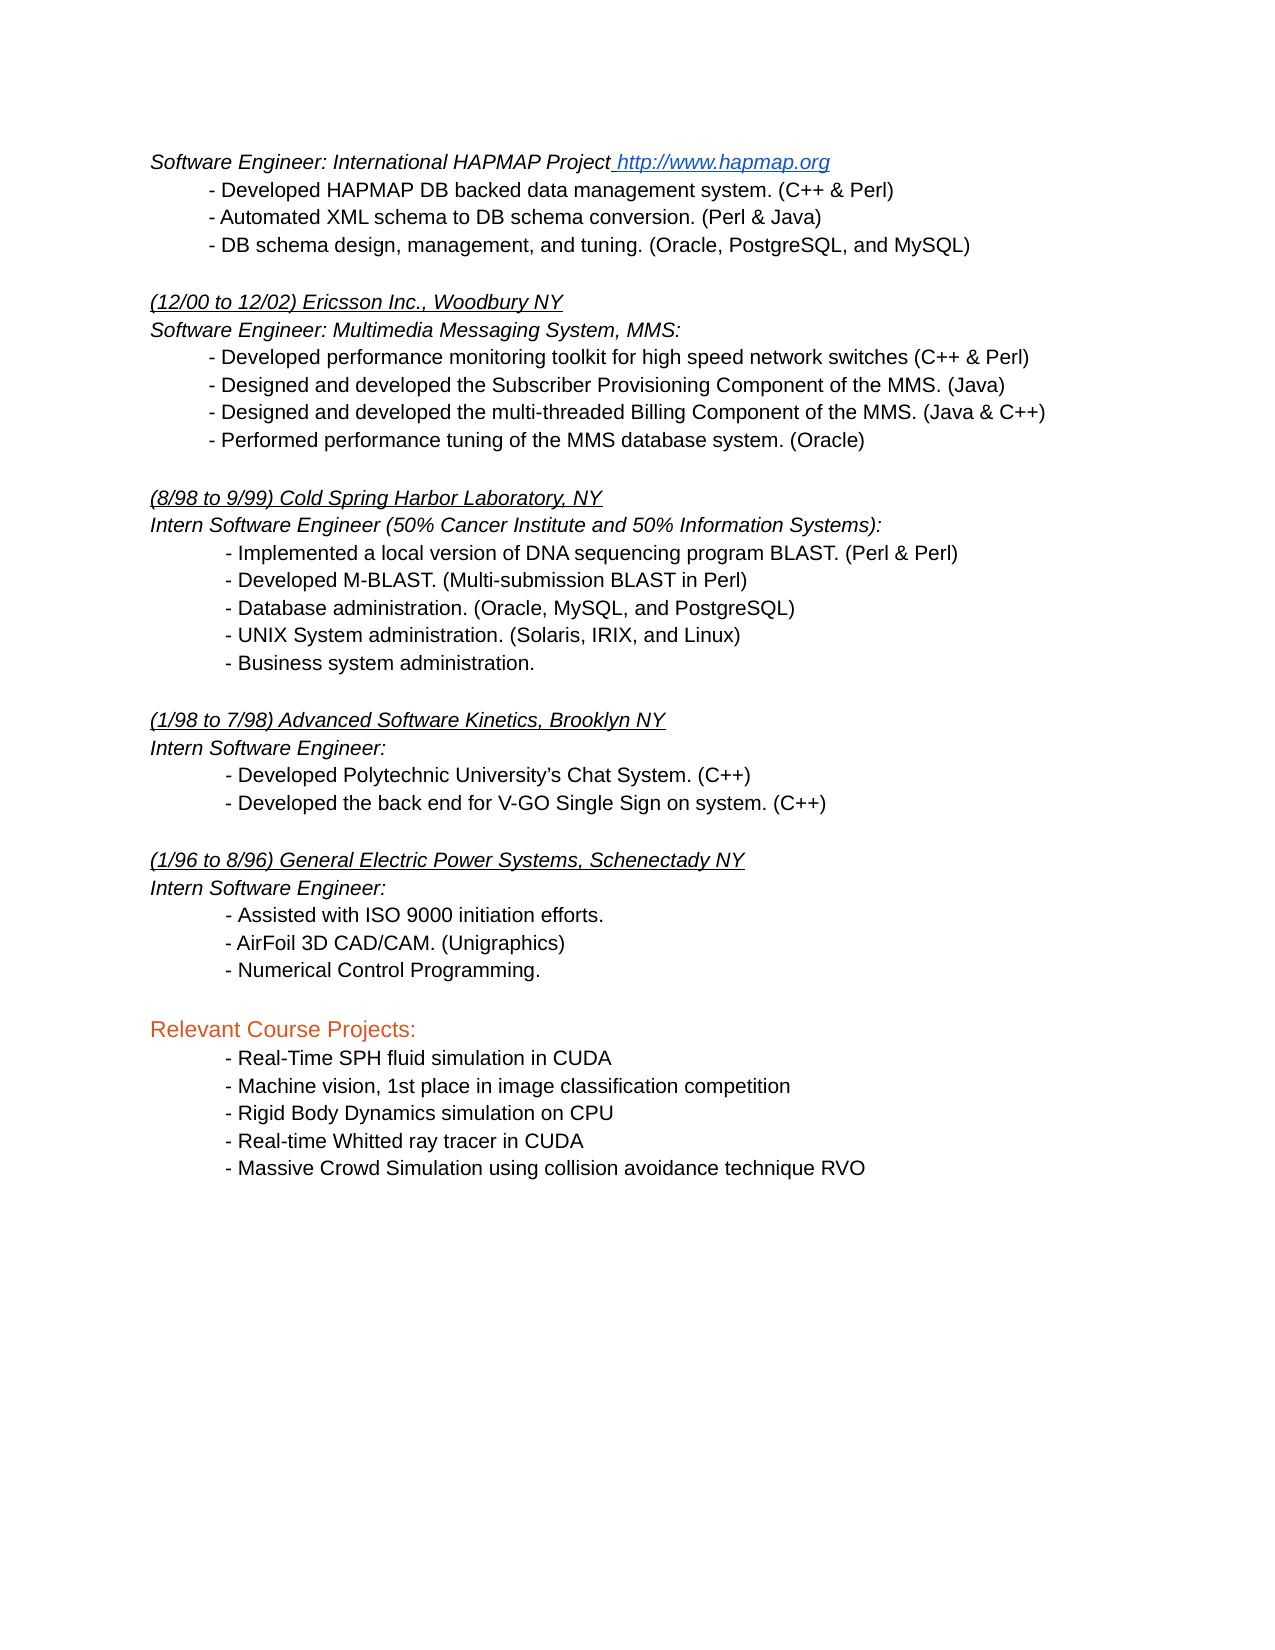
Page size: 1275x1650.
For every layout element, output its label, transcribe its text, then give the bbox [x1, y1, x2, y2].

text - Machine vision, 1st place in image classification competition [187, 1074, 1125, 1098]
text - Massive Crowd Simulation using collision avoidance technique RVO [187, 1156, 1125, 1180]
text - AirFoil 3D CAD/CAM. (Unigraphics) [150, 931, 1125, 955]
text - Database administration. (Oracle, MySQL, and PostgreSQL) [150, 595, 1125, 619]
text - Performed performance tuning of the MMS database system. (Oracle) [208, 428, 1125, 452]
text Software Engineer: International HAPMAP Project http://www.hapmap.org [150, 150, 1125, 174]
text Intern Software Engineer: [150, 876, 1125, 900]
text - Real-Time SPH fluid simulation in CUDA [150, 1046, 1125, 1070]
text - Developed performance monitoring toolkit for high speed network switches (C++ & Perl) [208, 345, 1125, 369]
text - Implemented a local version of DNA sequencing program BLAST. (Perl & Perl) [150, 540, 1125, 564]
text (8/98 to 9/99) Cold Spring Harbor Laboratory, NY [150, 485, 1125, 509]
text - Rigid Body Dynamics simulation on CPU [187, 1101, 1125, 1125]
text - Designed and developed the Subscriber Provisioning Component of the MMS. (Java) [208, 373, 1125, 397]
text - Developed HAPMAP DB backed data management system. (C++ & Perl) [208, 177, 1125, 201]
text - Developed M-BLAST. (Multi-submission BLAST in Perl) [150, 568, 1125, 592]
text Relevant Course Projects: [150, 1016, 1125, 1042]
text (1/96 to 8/96) General Electric Power Systems, Schenectady NY [150, 848, 1125, 872]
text - DB schema design, management, and tuning. (Oracle, PostgreSQL, and MySQL) [208, 232, 1125, 256]
text Intern Software Engineer (50% Cancer Institute and 50% Information Systems): [150, 513, 1125, 537]
text - Developed Polytechnic University’s Chat System. (C++) [150, 763, 1125, 787]
text Intern Software Engineer: [150, 736, 1125, 759]
text - Business system administration. [150, 650, 1125, 674]
text - UNIX System administration. (Solaris, IRIX, and Linux) [150, 623, 1125, 647]
text - Real-time Whitted ray tracer in CUDA [187, 1129, 1125, 1153]
text (1/98 to 7/98) Advanced Software Kinetics, Brooklyn NY [150, 708, 1125, 732]
text - Designed and developed the multi-threaded Billing Component of the MMS. (Java & C++) [208, 400, 1125, 424]
text Software Engineer: Multimedia Messaging System, MMS: [150, 318, 1125, 342]
text - Assisted with ISO 9000 initiation efforts. [150, 903, 1125, 927]
text (12/00 to 12/02) Ericsson Inc., Woodbury NY [150, 290, 1125, 314]
text - Developed the back end for V-GO Single Sign on system. (C++) [150, 791, 1125, 814]
text - Numerical Control Programming. [150, 958, 1125, 982]
text - Automated XML schema to DB schema conversion. (Perl & Java) [208, 205, 1125, 229]
